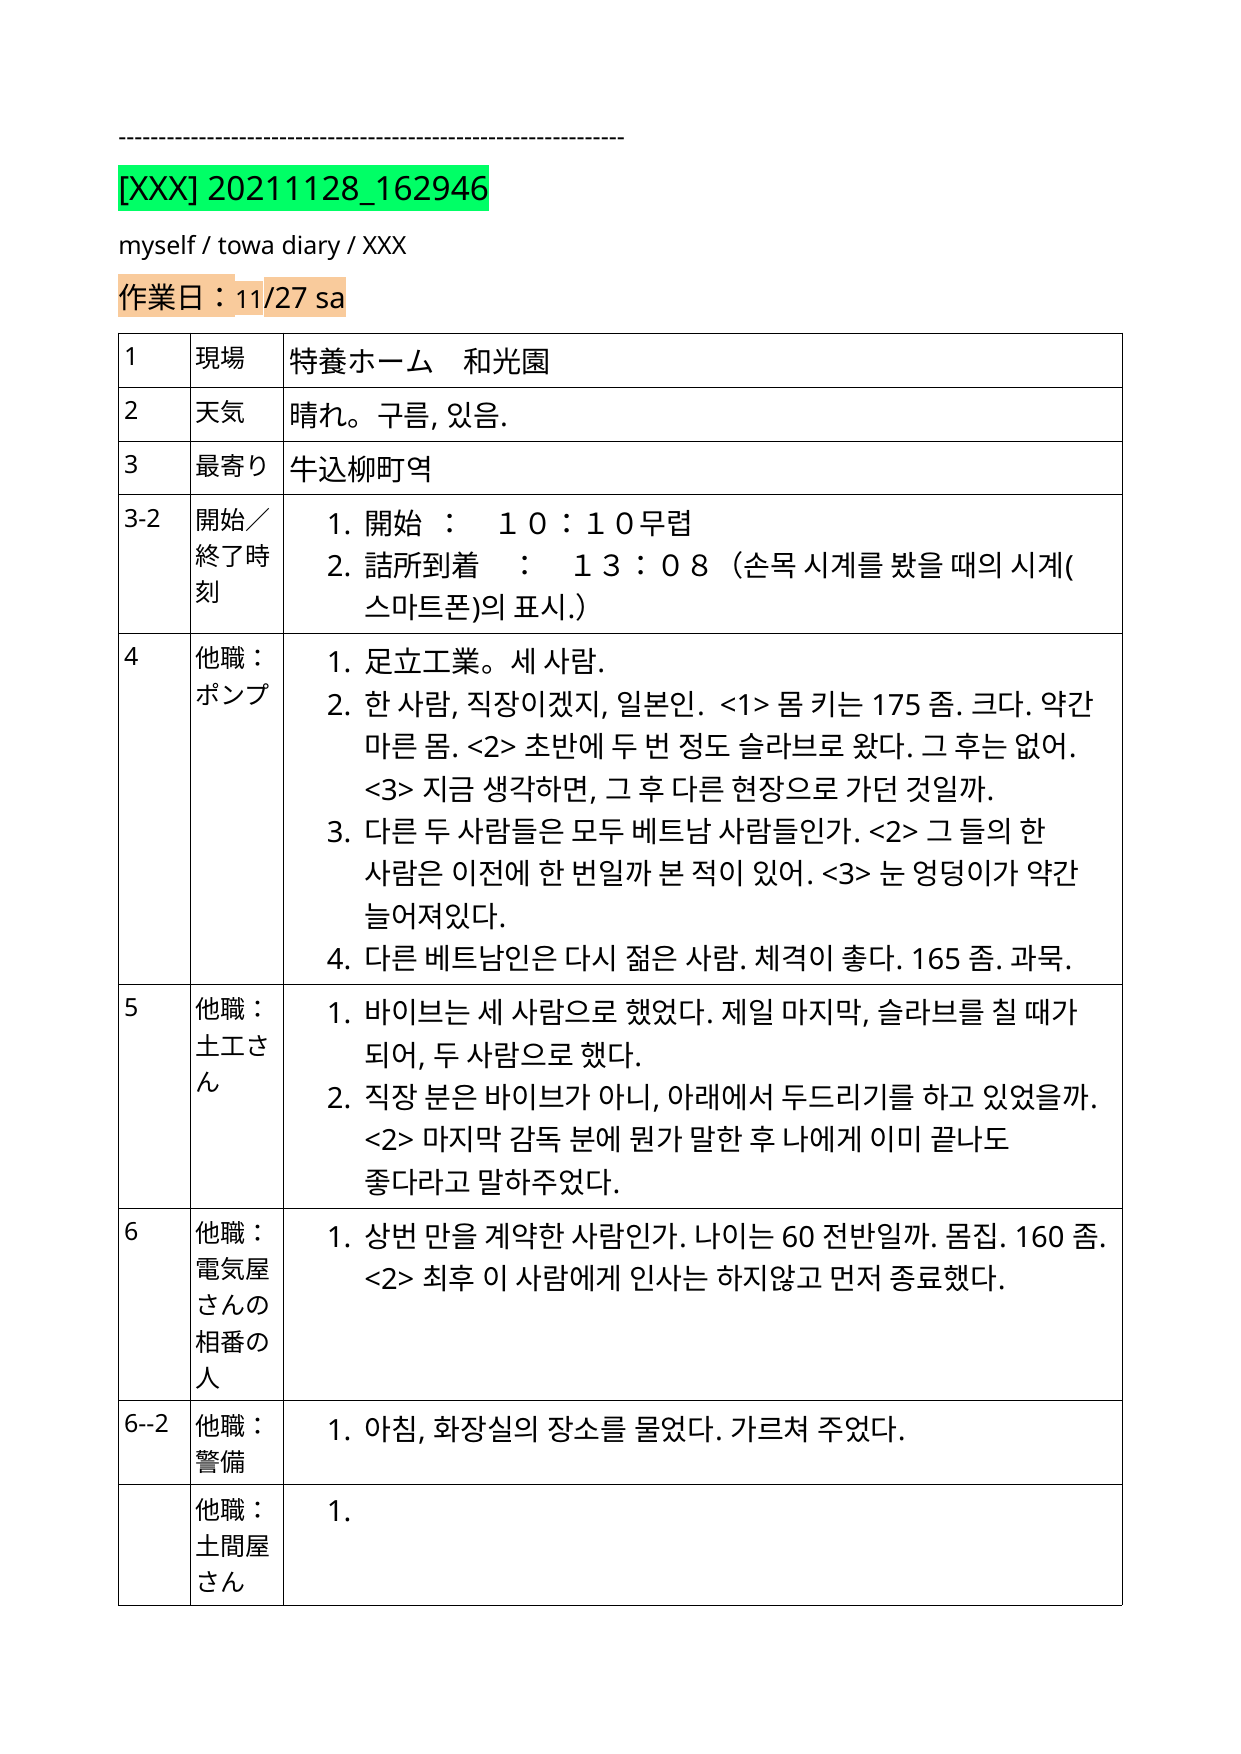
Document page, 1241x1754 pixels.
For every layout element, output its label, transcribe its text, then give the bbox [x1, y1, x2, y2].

table_cell 天気 [191, 388, 283, 441]
table_cell 他職：土工さん [191, 985, 283, 1207]
table_cell 4 [119, 634, 190, 984]
table_cell [284, 1485, 1122, 1604]
table_cell 開始／終了時刻 [191, 495, 283, 633]
table_cell 아침, 화장실의 장소를 물었다. 가르쳐 주었다. [284, 1401, 1122, 1484]
text --------------------------------------------------------------- [118, 118, 1122, 152]
table_cell 5 [119, 985, 190, 1207]
table_cell 6--2 [119, 1401, 190, 1484]
table_cell 6 [119, 1209, 190, 1400]
table_cell 3-2 [119, 495, 190, 633]
table_cell 他職：電気屋さんの相番の人 [191, 1209, 283, 1400]
table_cell 他職：警備 [191, 1401, 283, 1484]
table_cell 他職：土間屋さん [191, 1485, 283, 1604]
table_header 現場 [191, 334, 283, 387]
table_cell 晴れ。구름, 있음. [284, 388, 1122, 441]
table_cell 最寄り [191, 442, 283, 494]
table_cell 2 [119, 388, 190, 441]
table_cell 상번 만을 계약한 사람인가. 나이는 60 전반일까. 몸집. 160 좀. <2> 최후 이 사람에게 인사는 하지않고 먼저 종료했다. [284, 1209, 1122, 1400]
table_cell 바이브는 세 사람으로 했었다. 제일 마지막, 슬라브를 칠 때가 되어, 두 사람으로 했다. 직장 분은 바이브가 아니, 아래에서 두드리기를 하고 있었을까. <2> 마지막 감독 분에 뭔가 말한 후 나에게 이미 끝나도 좋다라고 말하주었다. [284, 985, 1122, 1207]
table_cell 他職：ポンプ [191, 634, 283, 984]
table_header 1 [119, 334, 190, 387]
table_cell 3 [119, 442, 190, 494]
text 作業日：11/27 sa [118, 274, 1122, 317]
table_cell [119, 1485, 190, 1604]
table_cell 牛込柳町역 [284, 442, 1122, 494]
text [XXX] 20211128_162946 [118, 165, 1122, 211]
table_header 特養ホーム 和光園 [284, 334, 1122, 387]
text myself / towa diary / XXX [118, 228, 1122, 262]
table_cell 開始 ： １０：１０무렵 詰所到着 ： １３：０８（손목 시계를 봤을 때의 시계(스마트폰)의 표시.） [284, 495, 1122, 633]
table_cell 足立工業。세 사람. 한 사람, 직장이겠지, 일본인. <1> 몸 키는 175 좀. 크다. 약간 마른 몸. <2> 초반에 두 번 정도 슬라브로 왔다. 그 후는 없어. <3> 지금 생각하면, 그 후 다른 현장으로 가던 것일까. 다른 두 사람들은 모두 베트남 사람들인가. <2> 그 들의 한 사람은 이전에 한 번일까 본 적이 있어. <3> 눈 엉덩이가 약간 늘어져있다. 다른 베트남인은 다시 젊은 사람. 체격이 촣다. 165 좀. 과묵. [284, 634, 1122, 984]
